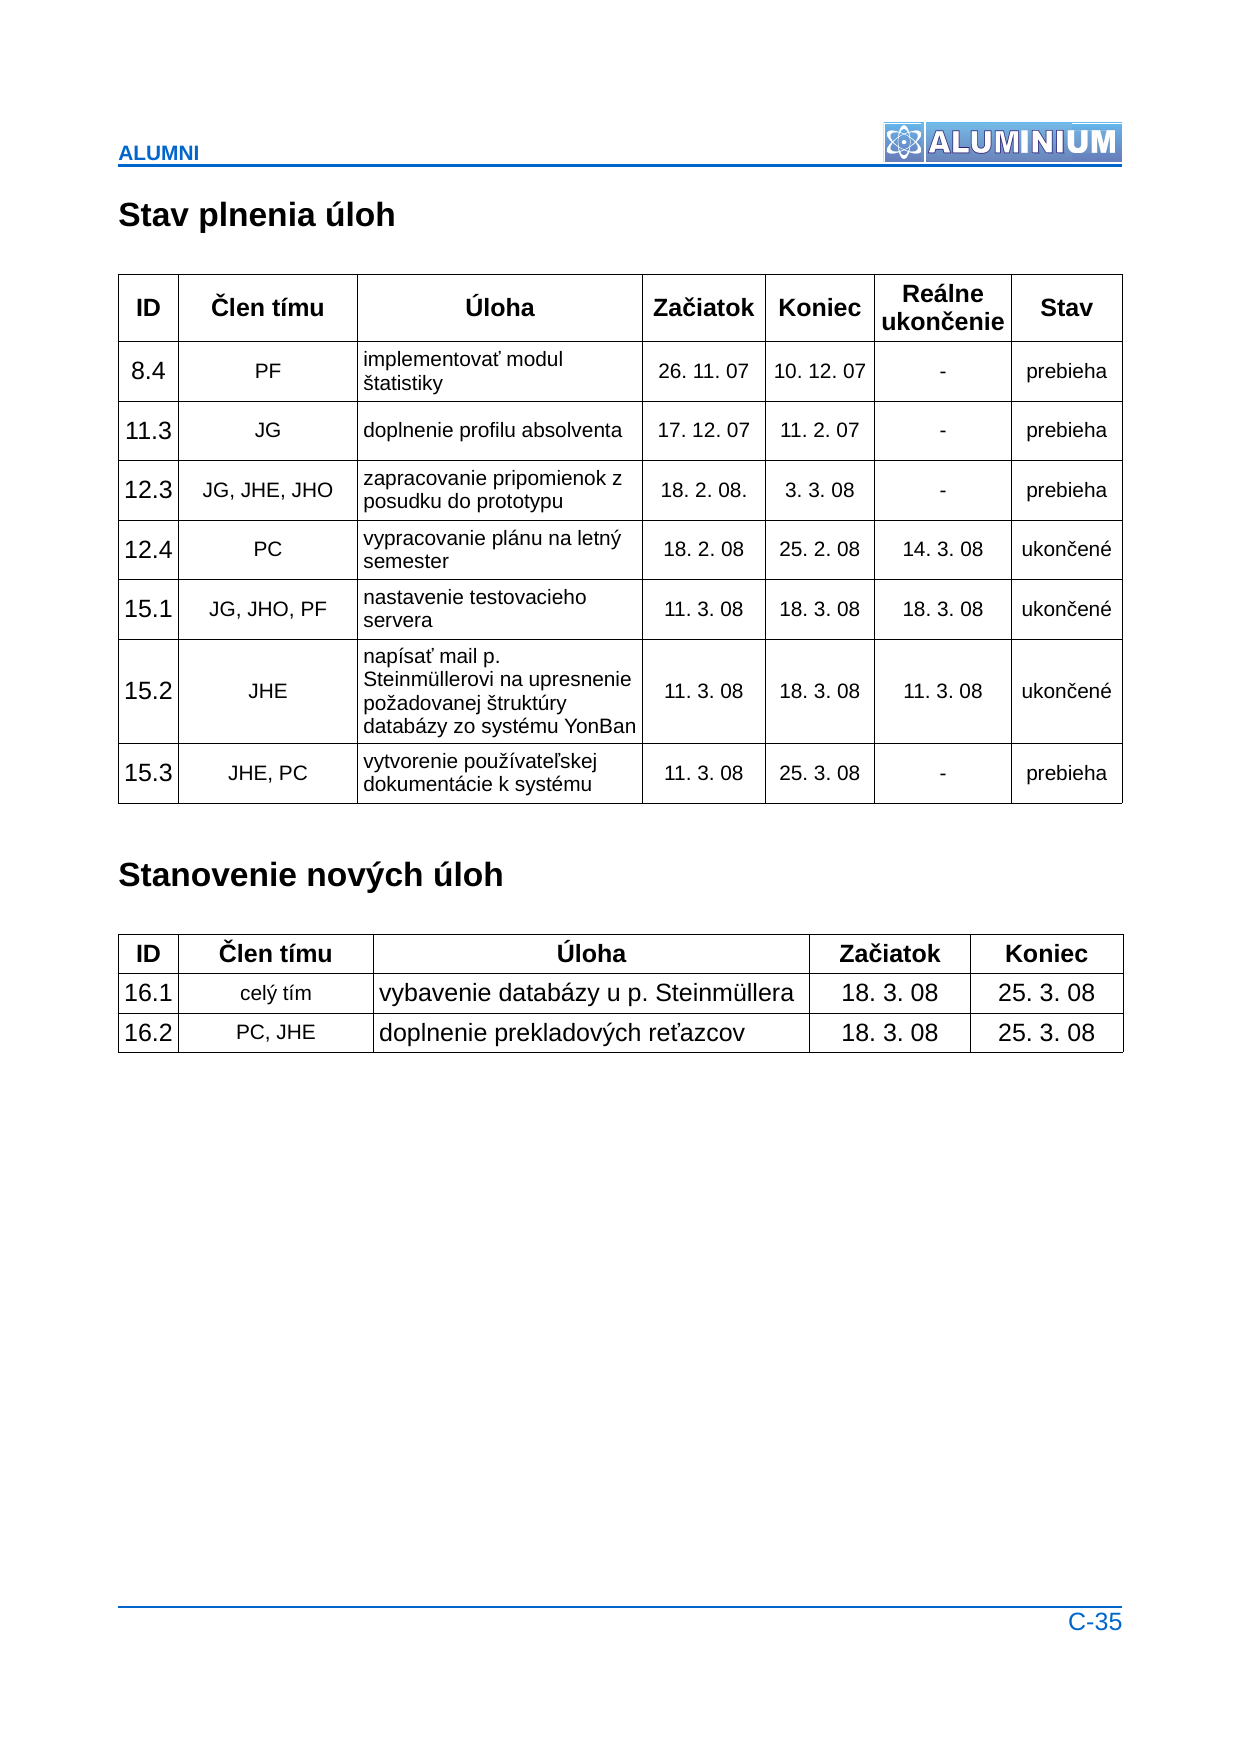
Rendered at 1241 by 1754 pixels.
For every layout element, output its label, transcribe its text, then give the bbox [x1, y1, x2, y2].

table_cell JG, JHE, JHO [179, 461, 357, 520]
table_header Stav [1012, 275, 1122, 341]
table_cell vybavenie databázy u p. Steinmüllera [374, 974, 809, 1013]
table_cell JG, JHO, PF [179, 580, 357, 639]
table_cell 18. 2. 08. [643, 461, 765, 520]
table_header Reálne ukončenie [875, 275, 1011, 341]
table_cell 10. 12. 07 [766, 342, 874, 401]
table_cell prebieha [1012, 461, 1122, 520]
table_cell vytvorenie používateľskej dokumentácie k systému [358, 744, 642, 803]
table_cell 15.1 [119, 580, 178, 639]
table_cell 11. 3. 08 [643, 640, 765, 743]
table_cell doplnenie profilu absolventa [358, 402, 642, 460]
table_cell 14. 3. 08 [875, 521, 1011, 579]
table_cell 18. 3. 08 [810, 974, 970, 1013]
table_cell 16.2 [119, 1014, 178, 1052]
table_cell 18. 3. 08 [810, 1014, 970, 1052]
table_cell 26. 11. 07 [643, 342, 765, 401]
table_header Člen tímu [179, 275, 357, 341]
table_cell 18. 2. 08 [643, 521, 765, 579]
table_cell JG [179, 402, 357, 460]
table_cell ukončené [1012, 521, 1122, 579]
table_header Úloha [374, 935, 809, 973]
table_cell 11. 3. 08 [875, 640, 1011, 743]
table_cell 11. 3. 08 [643, 580, 765, 639]
table_cell celý tím [179, 974, 373, 1013]
table_cell zapracovanie pripomienok z posudku do prototypu [358, 461, 642, 520]
table_header ID [119, 275, 178, 341]
table_cell JHE [179, 640, 357, 743]
table_cell prebieha [1012, 744, 1122, 803]
table_cell 18. 3. 08 [875, 580, 1011, 639]
table_cell - [875, 744, 1011, 803]
table_cell ukončené [1012, 580, 1122, 639]
table_cell 3. 3. 08 [766, 461, 874, 520]
table_cell PC [179, 521, 357, 579]
table_cell PC, JHE [179, 1014, 373, 1052]
table_cell ukončené [1012, 640, 1122, 743]
table_cell 11. 3. 08 [643, 744, 765, 803]
table_cell 12.3 [119, 461, 178, 520]
table_cell 17. 12. 07 [643, 402, 765, 460]
table_cell implementovať modul štatistiky [358, 342, 642, 401]
table_header Člen tímu [179, 935, 373, 973]
table_cell - [875, 402, 1011, 460]
table_cell - [875, 461, 1011, 520]
table_cell prebieha [1012, 402, 1122, 460]
table_cell 18. 3. 08 [766, 580, 874, 639]
table_cell 12.4 [119, 521, 178, 579]
table_header Začiatok [810, 935, 970, 973]
table_header Začiatok [643, 275, 765, 341]
table_cell JHE, PC [179, 744, 357, 803]
table_cell prebieha [1012, 342, 1122, 401]
table_cell 25. 2. 08 [766, 521, 874, 579]
subtitle Stav plnenia úloh [118, 196, 1122, 233]
table_cell doplnenie prekladových reťazcov [374, 1014, 809, 1052]
table_cell 25. 3. 08 [766, 744, 874, 803]
table_cell napísať mail p. Steinmüllerovi na upresnenie požadovanej štruktúry databázy zo systému YonBan [358, 640, 642, 743]
table_cell vypracovanie plánu na letný semester [358, 521, 642, 579]
table_cell 8.4 [119, 342, 178, 401]
table_cell 15.2 [119, 640, 178, 743]
table_cell 16.1 [119, 974, 178, 1013]
table_cell 15.3 [119, 744, 178, 803]
table_cell 25. 3. 08 [971, 1014, 1123, 1052]
table_header Koniec [766, 275, 874, 341]
table_cell 11. 2. 07 [766, 402, 874, 460]
table_cell PF [179, 342, 357, 401]
table_cell 25. 3. 08 [971, 974, 1123, 1013]
table_header Koniec [971, 935, 1123, 973]
table_cell 11.3 [119, 402, 178, 460]
subtitle Stanovenie nových úloh [118, 856, 1122, 893]
table_cell 18. 3. 08 [766, 640, 874, 743]
table_header ID [119, 935, 178, 973]
table_header Úloha [358, 275, 642, 341]
table_cell nastavenie testovacieho servera [358, 580, 642, 639]
table_cell - [875, 342, 1011, 401]
